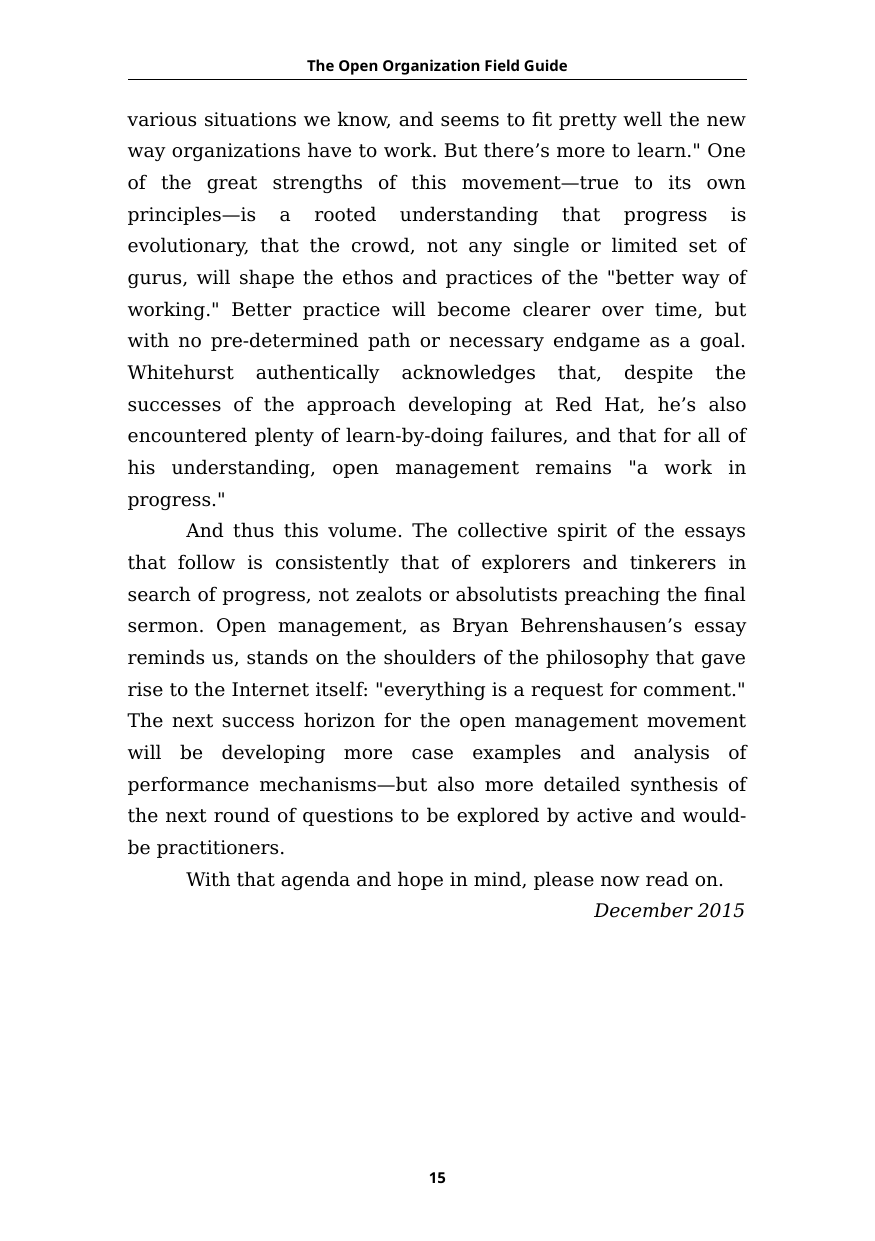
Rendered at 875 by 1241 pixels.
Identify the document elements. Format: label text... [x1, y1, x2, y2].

text And thus this volume. The collective spirit of the essays that follow is consistently that of explorers and tinkerers in search of progress, not zealots or absolutists preaching the final sermon. Open management, as Bryan Behrenshausen’s essay reminds us, stands on the shoulders of the philosophy that gave rise to the Internet itself: "everything is a request for comment." The next success horizon for the open management movement will be developing more case examples and analysis of performance mechanisms—but also more detailed synthesis of the next round of questions to be explored by active and would-be practitioners. [127, 520, 747, 859]
text various situations we know, and seems to fit pretty well the new way organizations have to work. But there’s more to learn." One of the great strengths of this movement—true to its own principles—is a rooted understanding that progress is evolutionary, that the crowd, not any single or limited set of gurus, will shape the ethos and practices of the "better way of working." Better practice will become clearer over time, but with no pre-determined path or necessary endgame as a goal. Whitehurst authentically acknowledges that, despite the successes of the approach developing at Red Hat, he’s also encountered plenty of learn-by-doing failures, and that for all of his understanding, open management remains "a work in progress." [127, 108, 747, 510]
text December 2015 [127, 900, 747, 922]
text With that agenda and hope in mind, please now read on. [127, 868, 747, 890]
